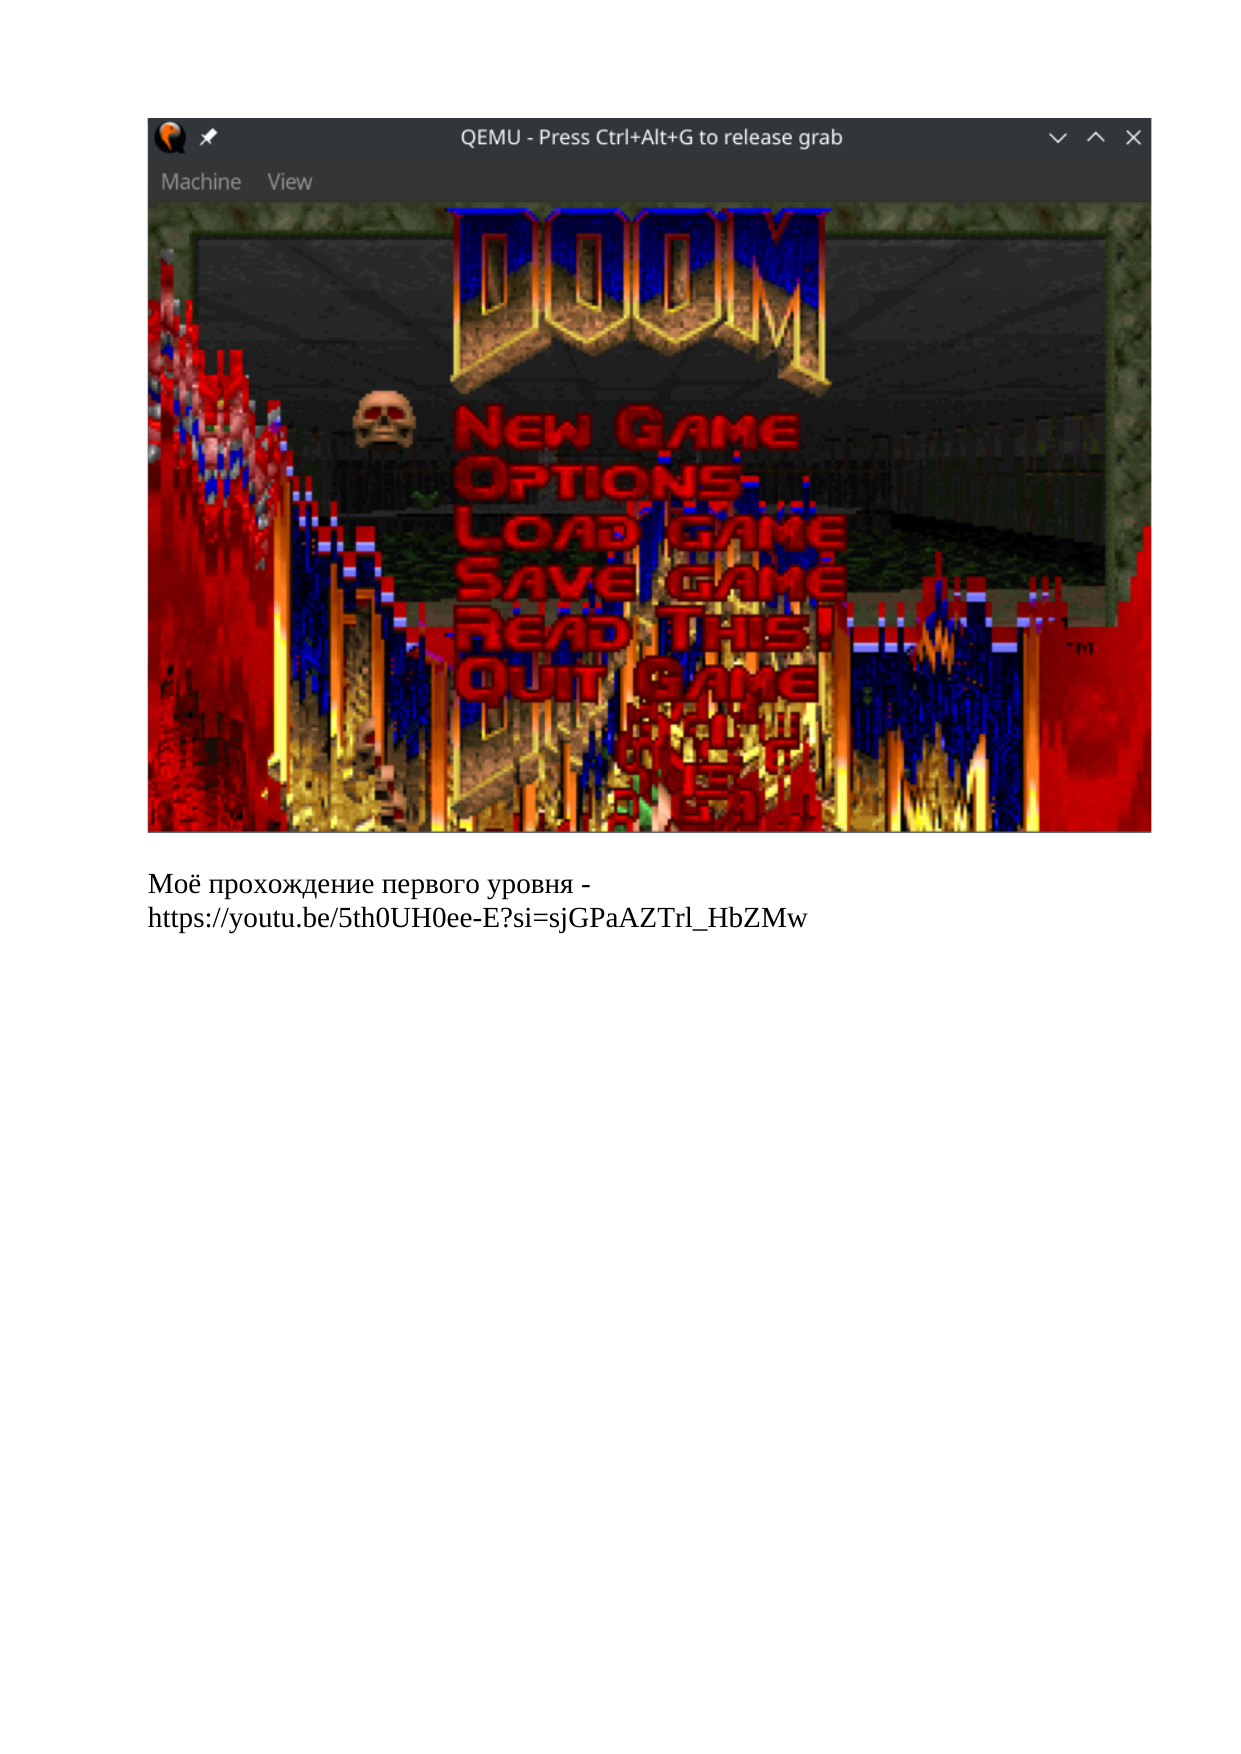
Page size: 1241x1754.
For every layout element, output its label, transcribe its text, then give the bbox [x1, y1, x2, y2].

picture [147, 118, 1152, 833]
text Моё прохождение первого уровня - [148, 866, 1152, 900]
text https://youtu.be/5th0UH0ee-E?si=sjGPaAZTrl_HbZMw [148, 900, 1152, 933]
